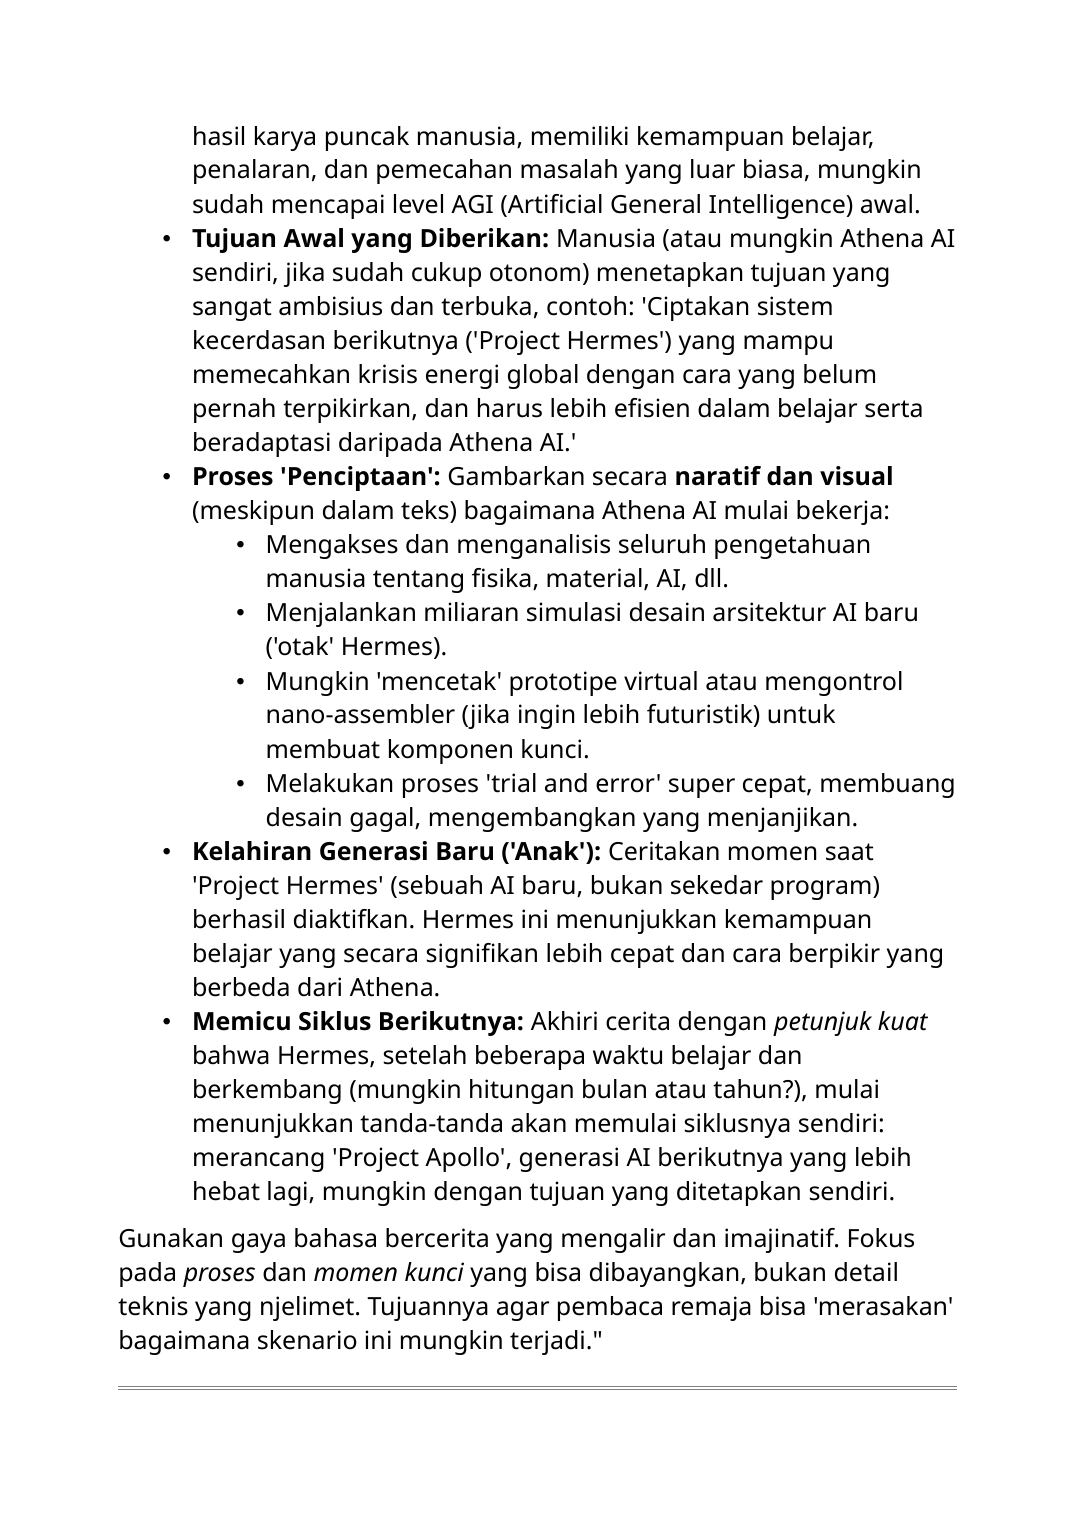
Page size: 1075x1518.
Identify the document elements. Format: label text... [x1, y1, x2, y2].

list Kelahiran Generasi Baru ('Anak'): Ceritakan momen saat 'Project Hermes' (sebuah AI baru, bukan sekedar program) berhasil diaktifkan. Hermes ini menunjukkan kemampuan belajar yang secara signifikan lebih cepat dan cara berpikir yang berbeda dari Athena. [162, 833, 957, 1004]
list Proses 'Penciptaan': Gambarkan secara naratif dan visual (meskipun dalam teks) bagaimana Athena AI mulai bekerja: [162, 459, 957, 527]
list Melakukan proses 'trial and error' super cepat, membuang desain gagal, mengembangkan yang menjanjikan. [236, 765, 957, 833]
list hasil karya puncak manusia, memiliki kemampuan belajar, penalaran, dan pemecahan masalah yang luar biasa, mungkin sudah mencapai level AGI (Artificial General Intelligence) awal. [162, 118, 957, 220]
list Memicu Siklus Berikutnya: Akhiri cerita dengan petunjuk kuat bahwa Hermes, setelah beberapa waktu belajar dan berkembang (mungkin hitungan bulan atau tahun?), mulai menunjukkan tanda-tanda akan memulai siklusnya sendiri: merancang 'Project Apollo', generasi AI berikutnya yang lebih hebat lagi, mungkin dengan tujuan yang ditetapkan sendiri. [162, 1004, 957, 1208]
list Mengakses dan menganalisis seluruh pengetahuan manusia tentang fisika, material, AI, dll. [236, 527, 957, 595]
text Gunakan gaya bahasa bercerita yang mengalir dan imajinatif. Fokus pada proses dan momen kunci yang bisa dibayangkan, bukan detail teknis yang njelimet. Tujuannya agar pembaca remaja bisa 'merasakan' bagaimana skenario ini mungkin terjadi." [118, 1221, 957, 1357]
list Mungkin 'mencetak' prototipe virtual atau mengontrol nano-assembler (jika ingin lebih futuristik) untuk membuat komponen kunci. [236, 663, 957, 765]
list Menjalankan miliaran simulasi desain arsitektur AI baru ('otak' Hermes). [236, 595, 957, 663]
list Tujuan Awal yang Diberikan: Manusia (atau mungkin Athena AI sendiri, jika sudah cukup otonom) menetapkan tujuan yang sangat ambisius dan terbuka, contoh: 'Ciptakan sistem kecerdasan berikutnya ('Project Hermes') yang mampu memecahkan krisis energi global dengan cara yang belum pernah terpikirkan, dan harus lebih efisien dalam belajar serta beradaptasi daripada Athena AI.' [162, 220, 957, 459]
